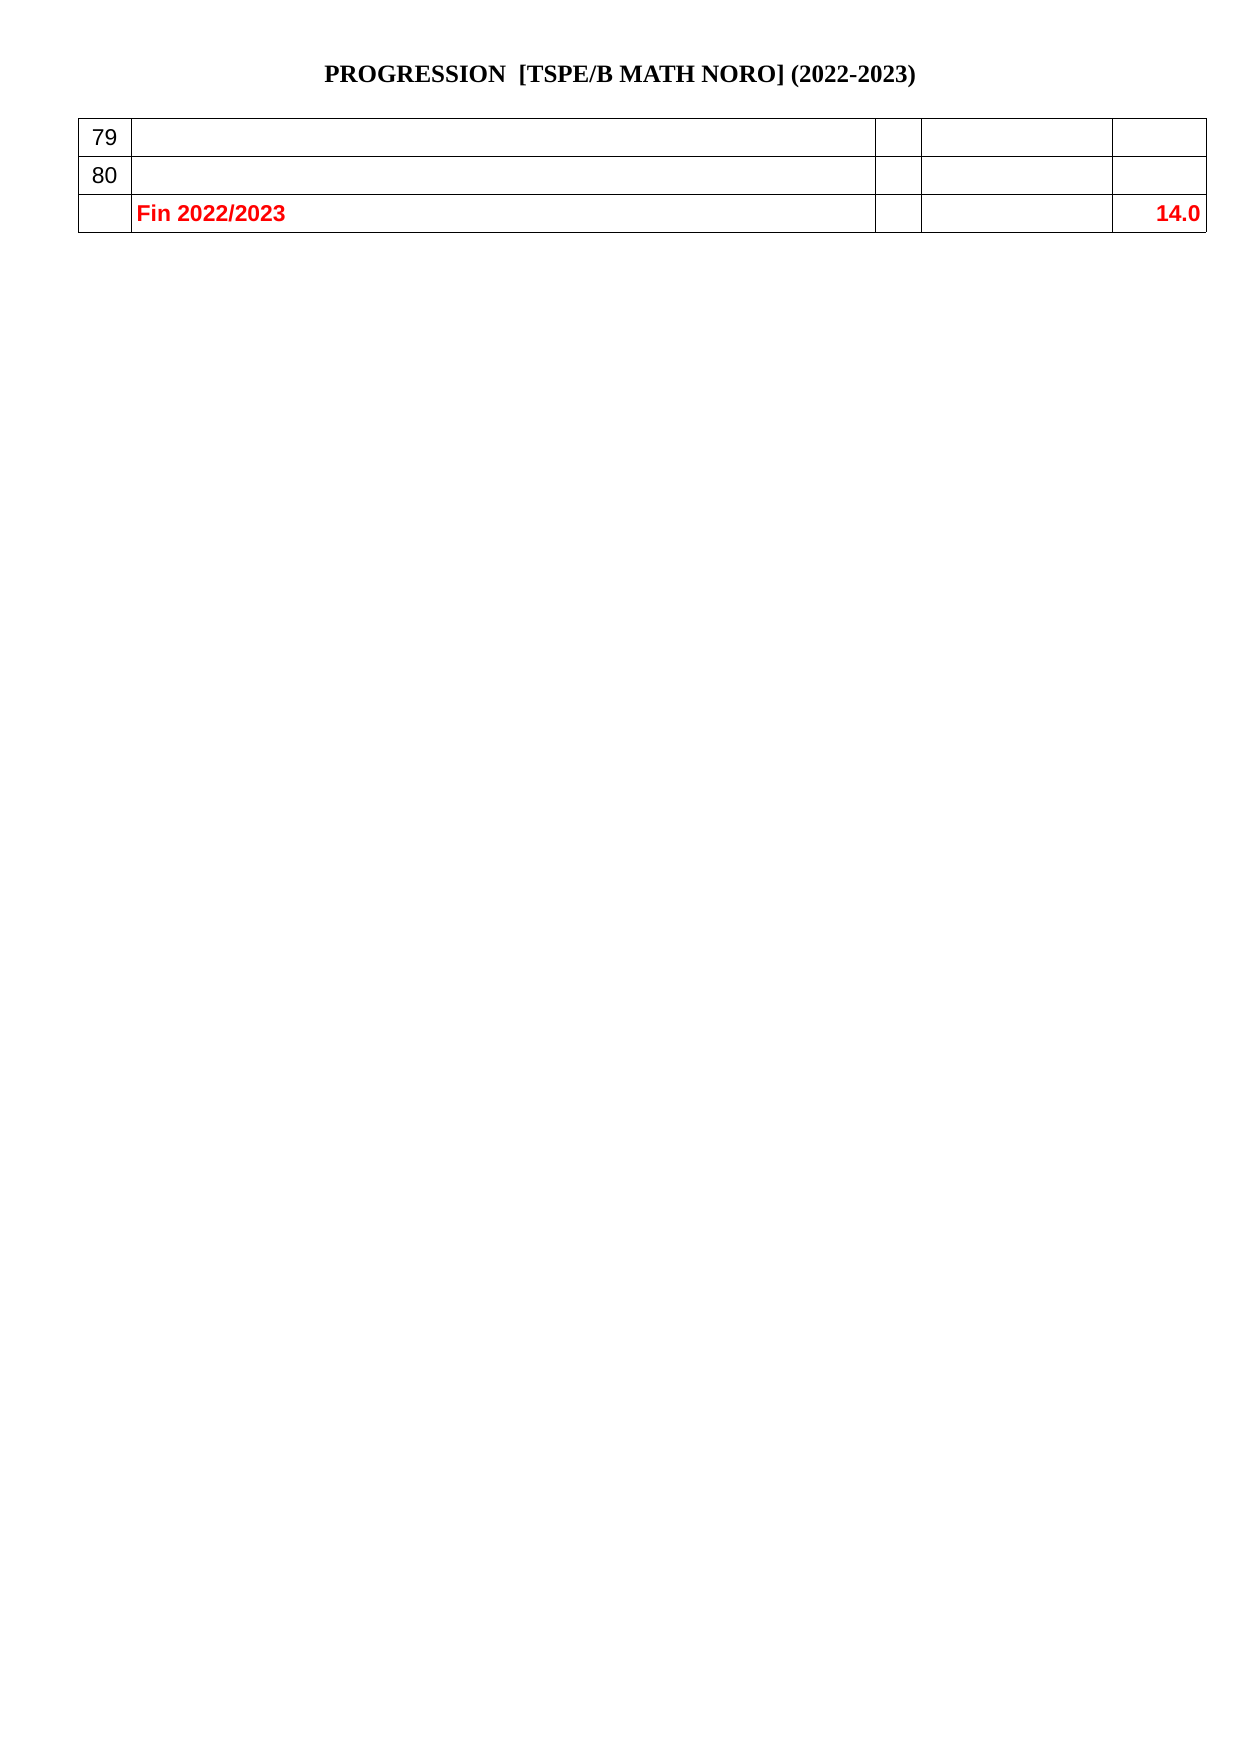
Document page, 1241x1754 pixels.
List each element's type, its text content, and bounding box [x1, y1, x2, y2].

table_cell [922, 119, 1112, 156]
table_cell [922, 157, 1112, 194]
table_cell 80 [79, 157, 131, 194]
table_cell [876, 195, 921, 232]
table_cell [79, 195, 131, 232]
table_cell [132, 157, 875, 194]
table_cell [876, 157, 921, 194]
table_cell 16,0 [1113, 195, 1206, 232]
table_cell [1113, 157, 1206, 194]
table_cell 79 [79, 119, 131, 156]
table_cell [876, 119, 921, 156]
table_cell [1113, 119, 1206, 156]
table_cell [922, 195, 1112, 232]
table_cell [132, 119, 875, 156]
table_cell Fin 2022/2023 [132, 195, 875, 232]
